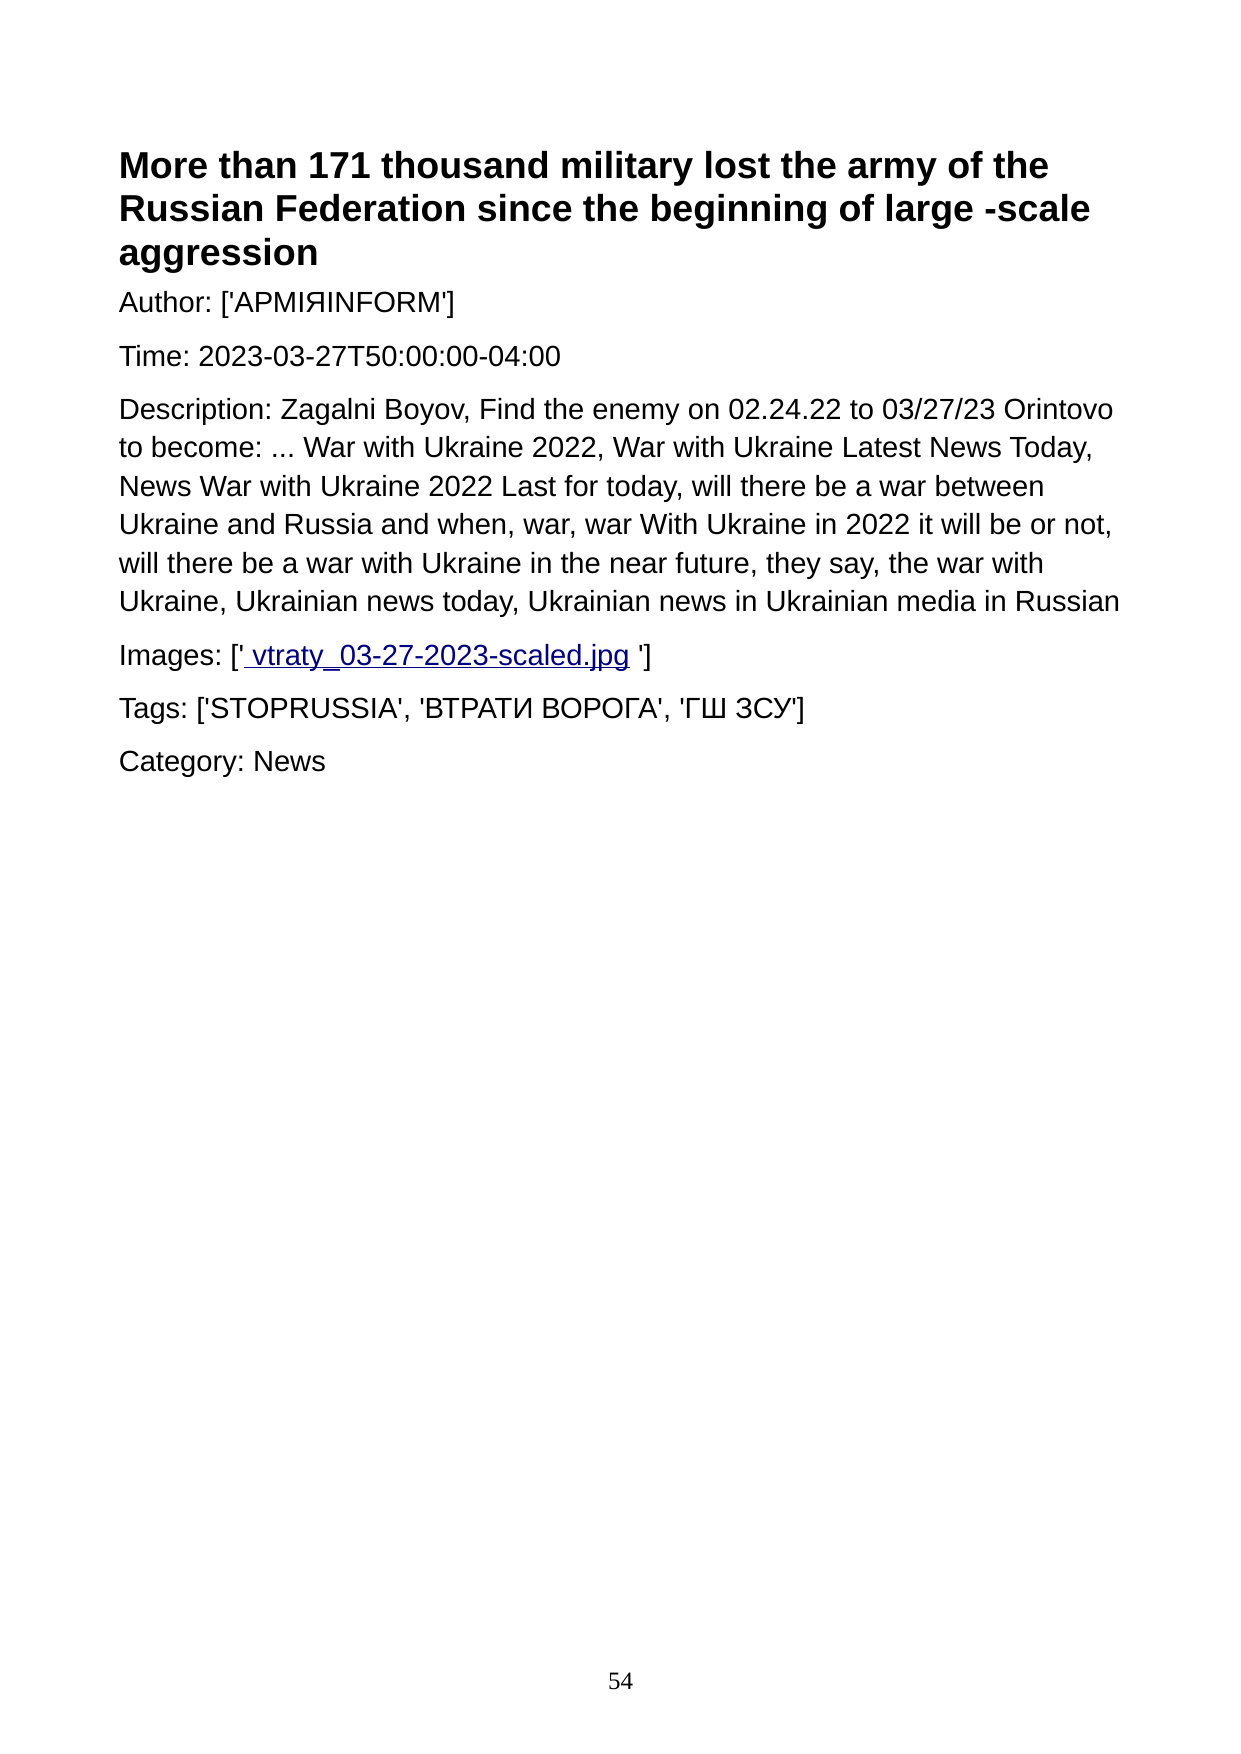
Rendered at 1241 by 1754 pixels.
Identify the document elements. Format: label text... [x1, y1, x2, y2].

text Category: News [118, 744, 1122, 777]
text Tags: ['STOPRUSSIA', 'ВТРАТИ ВОРОГА', 'ГШ ЗСУ'] [118, 691, 1122, 724]
text Author: ['АРМІЯINFORM'] [118, 285, 1122, 319]
text Images: [' vtraty_03-27-2023-scaled.jpg '] [118, 637, 1122, 671]
text Time: 2023-03-27T50:00:00-04:00 [118, 338, 1122, 372]
text Description: Zagalni Boyov, Find the enemy on 02.24.22 to 03/27/23 Orintovo to become: ... War with Ukraine 2022, War with Ukraine Latest News Today, News War with Ukraine 2022 Last for today, will there be a war between Ukraine and Russia and when, war, war With Ukraine in 2022 it will be or not, will there be a war with Ukraine in the near future, they say, the war with Ukraine, Ukrainian news today, Ukrainian news in Ukrainian media in Russian [118, 392, 1122, 618]
subtitle More than 171 thousand military lost the army of the Russian Federation since the beginning of large -scale aggression [118, 143, 1122, 273]
